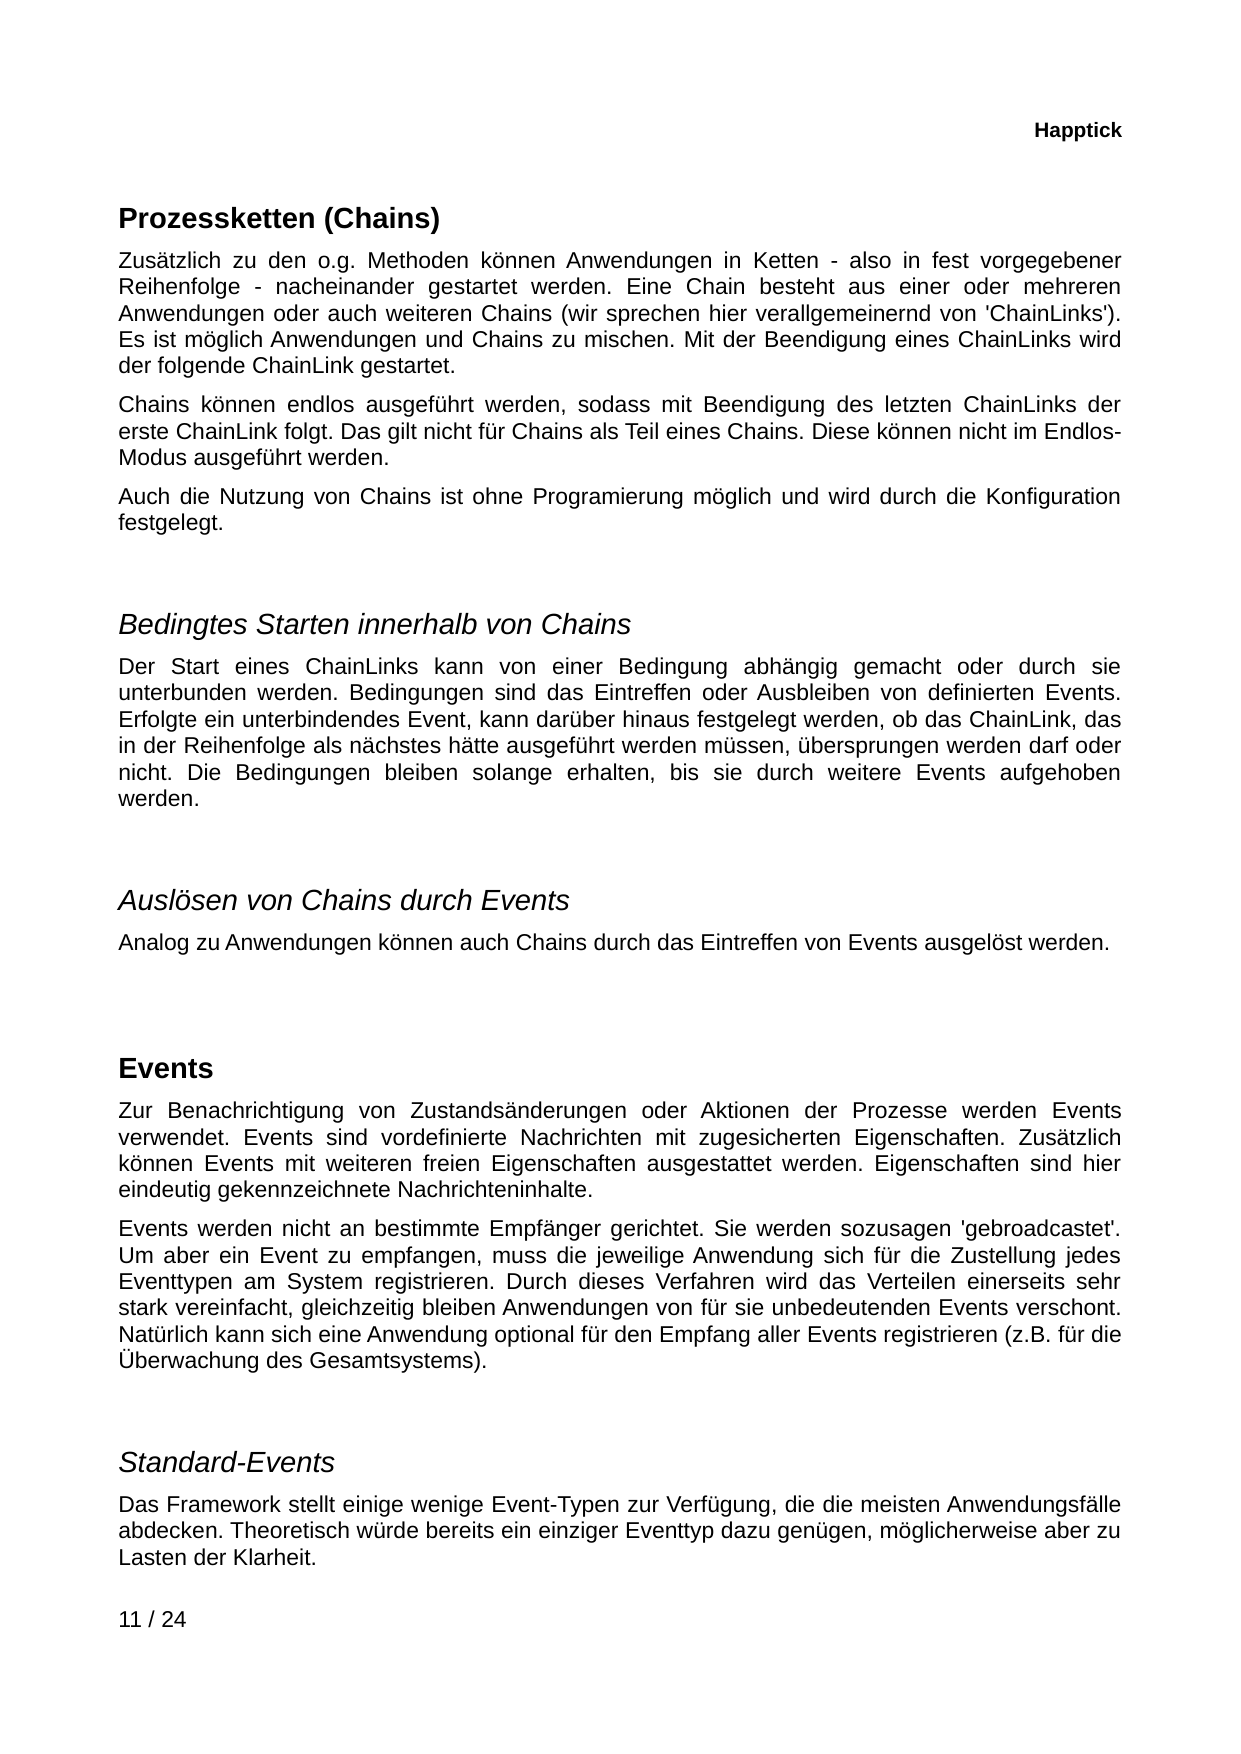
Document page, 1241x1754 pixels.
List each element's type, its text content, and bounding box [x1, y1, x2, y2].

text Auch die Nutzung von Chains ist ohne Programierung möglich und wird durch die Konfiguration festgelegt. [118, 483, 1122, 536]
text Das Framework stellt einige wenige Event-Typen zur Verfügung, die die meisten Anwendungsfälle abdecken. Theoretisch würde bereits ein einziger Eventtyp dazu genügen, möglicherweise aber zu Lasten der Klarheit. [118, 1491, 1122, 1570]
text Events werden nicht an bestimmte Empfänger gerichtet. Sie werden sozusagen 'gebroadcastet'. Um aber ein Event zu empfangen, muss die jeweilige Anwendung sich für die Zustellung jedes Eventtypen am System registrieren. Durch dieses Verfahren wird das Verteilen einerseits sehr stark vereinfacht, gleichzeitig bleiben Anwendungen von für sie unbedeutenden Events verschont. Natürlich kann sich eine Anwendung optional für den Empfang aller Events registrieren (z.B. für die Überwachung des Gesamtsystems). [118, 1215, 1122, 1373]
text Analog zu Anwendungen können auch Chains durch das Eintreffen von Events ausgelöst werden. [118, 929, 1122, 955]
text Der Start eines ChainLinks kann von einer Bedingung abhängig gemacht oder durch sie unterbunden werden. Bedingungen sind das Eintreffen oder Ausbleiben von definierten Events. Erfolgte ein unterbindendes Event, kann darüber hinaus festgelegt werden, ob das ChainLink, das in der Reihenfolge als nächstes hätte ausgeführt werden müssen, übersprungen werden darf oder nicht. Die Bedingungen bleiben solange erhalten, bis sie durch weitere Events aufgehoben werden. [118, 653, 1122, 811]
subtitle Bedingtes Starten innerhalb von Chains [118, 607, 1122, 641]
text Chains können endlos ausgeführt werden, sodass mit Beendigung des letzten ChainLinks der erste ChainLink folgt. Das gilt nicht für Chains als Teil eines Chains. Diese können nicht im Endlos-Modus ausgeführt werden. [118, 391, 1122, 470]
text Zur Benachrichtigung von Zustandsänderungen oder Aktionen der Prozesse werden Events verwendet. Events sind vordefinierte Nachrichten mit zugesicherten Eigenschaften. Zusätzlich können Events mit weiteren freien Eigenschaften ausgestattet werden. Eigenschaften sind hier eindeutig gekennzeichnete Nachrichteninhalte. [118, 1097, 1122, 1203]
subtitle Auslösen von Chains durch Events [118, 883, 1122, 916]
subtitle Events [118, 1051, 1122, 1085]
subtitle Standard-Events [118, 1445, 1122, 1478]
text Zusätzlich zu den o.g. Methoden können Anwendungen in Ketten - also in fest vorgegebener Reihenfolge - nacheinander gestartet werden. Eine Chain besteht aus einer oder mehreren Anwendungen oder auch weiteren Chains (wir sprechen hier verallgemeinernd von 'ChainLinks'). Es ist möglich Anwendungen und Chains zu mischen. Mit der Beendigung eines ChainLinks wird der folgende ChainLink gestartet. [118, 247, 1122, 379]
subtitle Prozessketten (Chains) [118, 201, 1122, 234]
